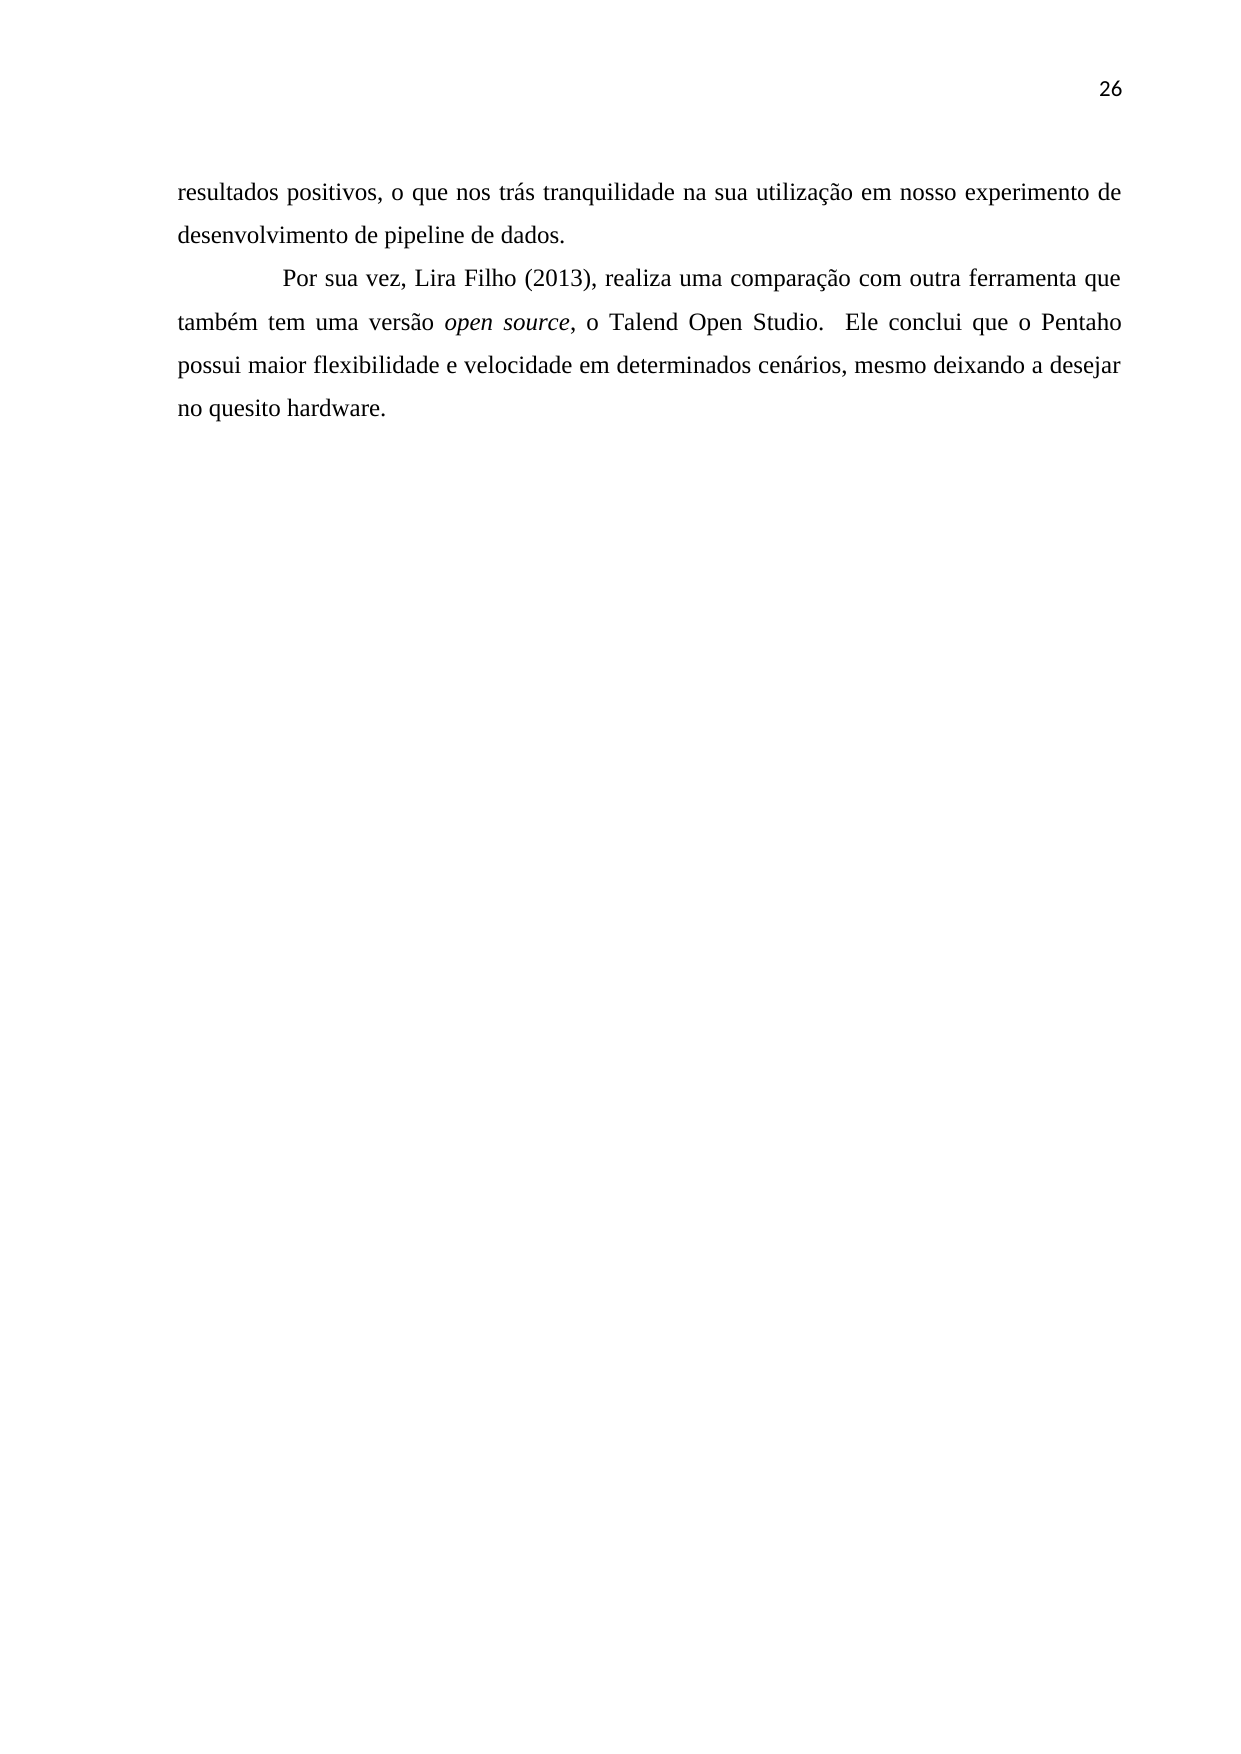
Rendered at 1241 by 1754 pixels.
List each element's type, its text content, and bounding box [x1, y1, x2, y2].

text resultados positivos, o que nos trás tranquilidade na sua utilização em nosso experimento de desenvolvimento de pipeline de dados. [177, 177, 1122, 249]
text Por sua vez, Lira Filho (2013), realiza uma comparação com outra ferramenta que também tem uma versão open source, o Talend Open Studio. Ele conclui que o Pentaho possui maior flexibilidade e velocidade em determinados cenários, mesmo deixando a desejar no quesito hardware. [177, 263, 1122, 422]
